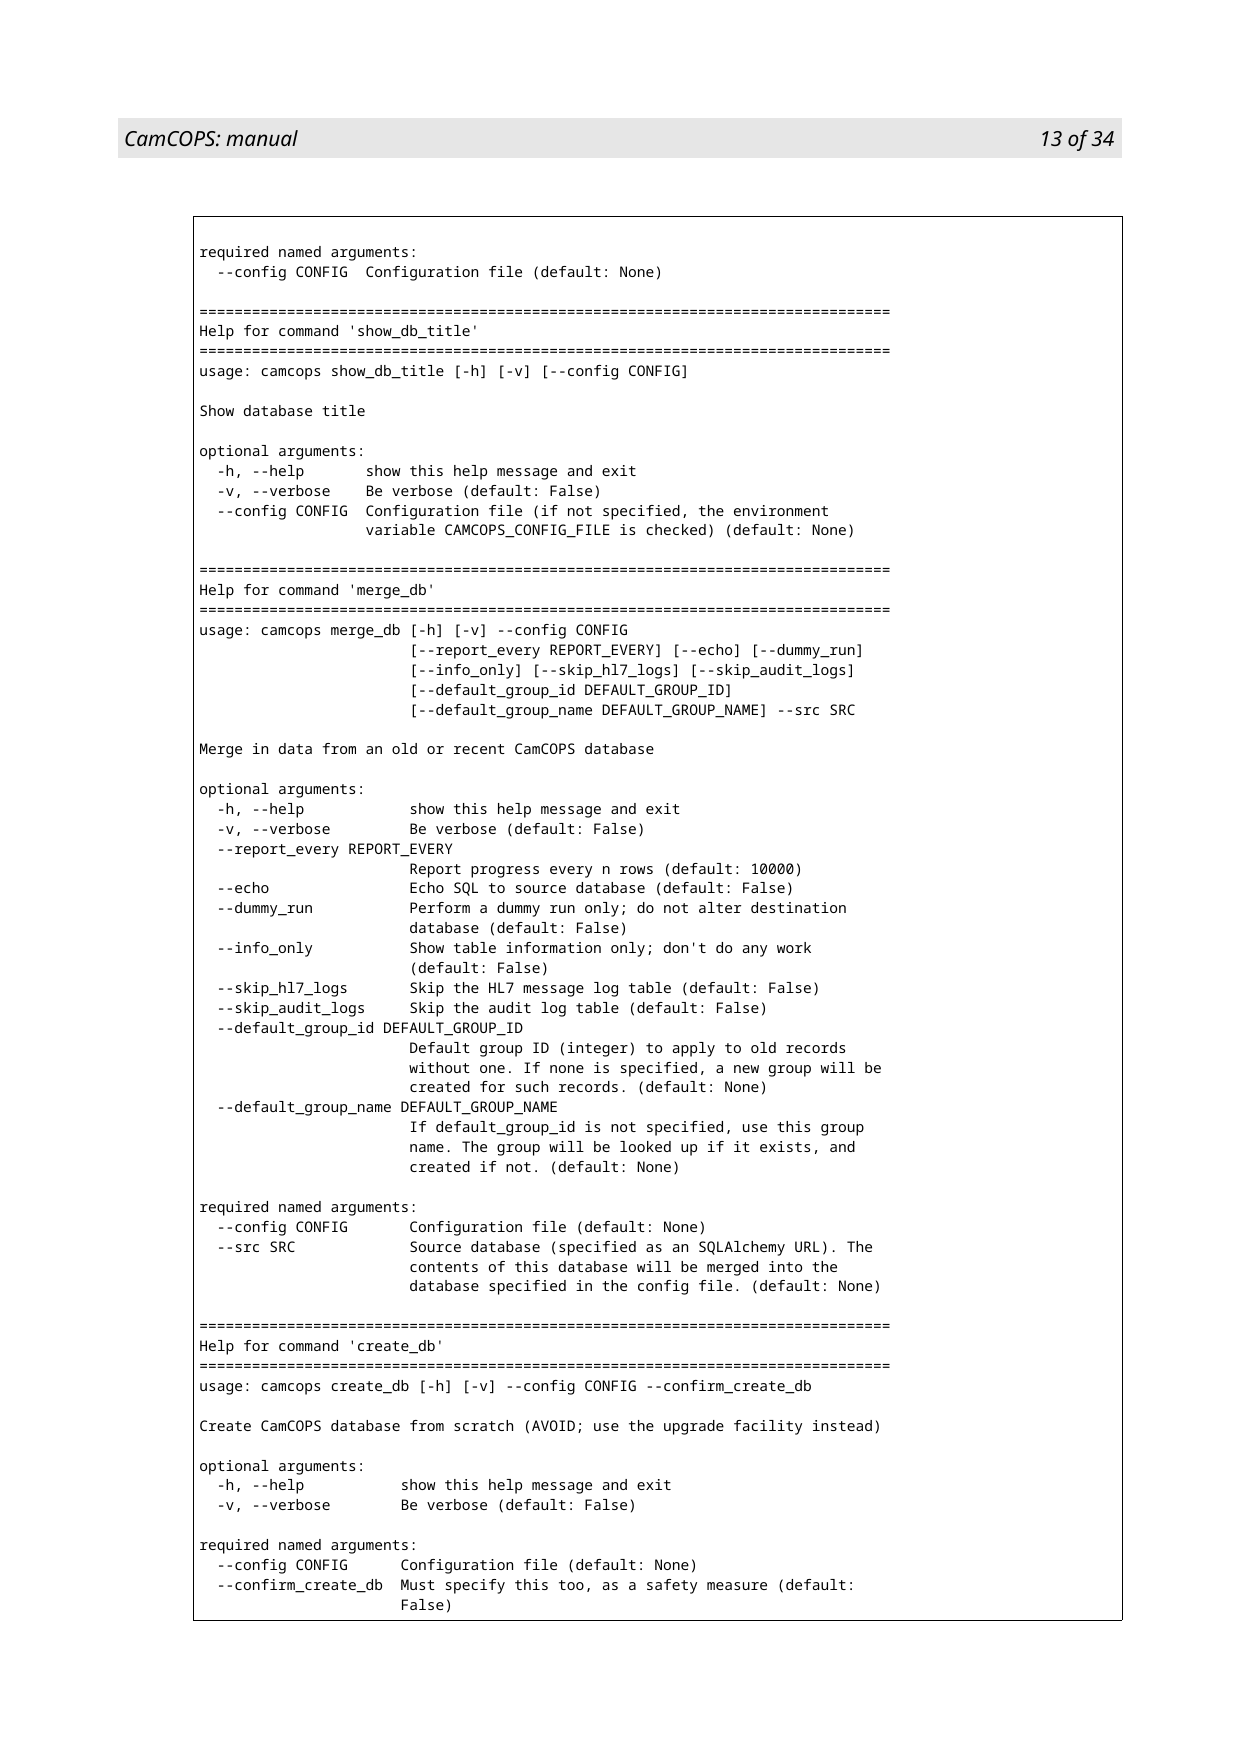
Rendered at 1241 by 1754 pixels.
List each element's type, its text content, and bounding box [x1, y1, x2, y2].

table_header required named arguments: --config CONFIG Configuration file (default: None) =============================================================================== Help for command 'show_db_title' =============================================================================== usage: camcops show_db_title [-h] [-v] [--config CONFIG] Show database title optional arguments: -h, --help show this help message and exit -v, --verbose Be verbose (default: False) --config CONFIG Configuration file (if not specified, the environment variable CAMCOPS_CONFIG_FILE is checked) (default: None) =============================================================================== Help for command 'merge_db' =============================================================================== usage: camcops merge_db [-h] [-v] --config CONFIG [--report_every REPORT_EVERY] [--echo] [--dummy_run] [--info_only] [--skip_hl7_logs] [--skip_audit_logs] [--default_group_id DEFAULT_GROUP_ID] [--default_group_name DEFAULT_GROUP_NAME] --src SRC Merge in data from an old or recent CamCOPS database optional arguments: -h, --help show this help message and exit -v, --verbose Be verbose (default: False) --report_every REPORT_EVERY Report progress every n rows (default: 10000) --echo Echo SQL to source database (default: False) --dummy_run Perform a dummy run only; do not alter destination database (default: False) --info_only Show table information only; don't do any work (default: False) --skip_hl7_logs Skip the HL7 message log table (default: False) --skip_audit_logs Skip the audit log table (default: False) --default_group_id DEFAULT_GROUP_ID Default group ID (integer) to apply to old records without one. If none is specified, a new group will be created for such records. (default: None) --default_group_name DEFAULT_GROUP_NAME If default_group_id is not specified, use this group name. The group will be looked up if it exists, and created if not. (default: None) required named arguments: --config CONFIG Configuration file (default: None) --src SRC Source database (specified as an SQLAlchemy URL). The contents of this database will be merged into the database specified in the config file. (default: None) =============================================================================== Help for command 'create_db' =============================================================================== usage: camcops create_db [-h] [-v] --config CONFIG --confirm_create_db Create CamCOPS database from scratch (AVOID; use the upgrade facility instead) optional arguments: -h, --help show this help message and exit -v, --verbose Be verbose (default: False) required named arguments: --config CONFIG Configuration file (default: None) --confirm_create_db Must specify this too, as a safety measure (default: False) [194, 217, 1122, 1620]
